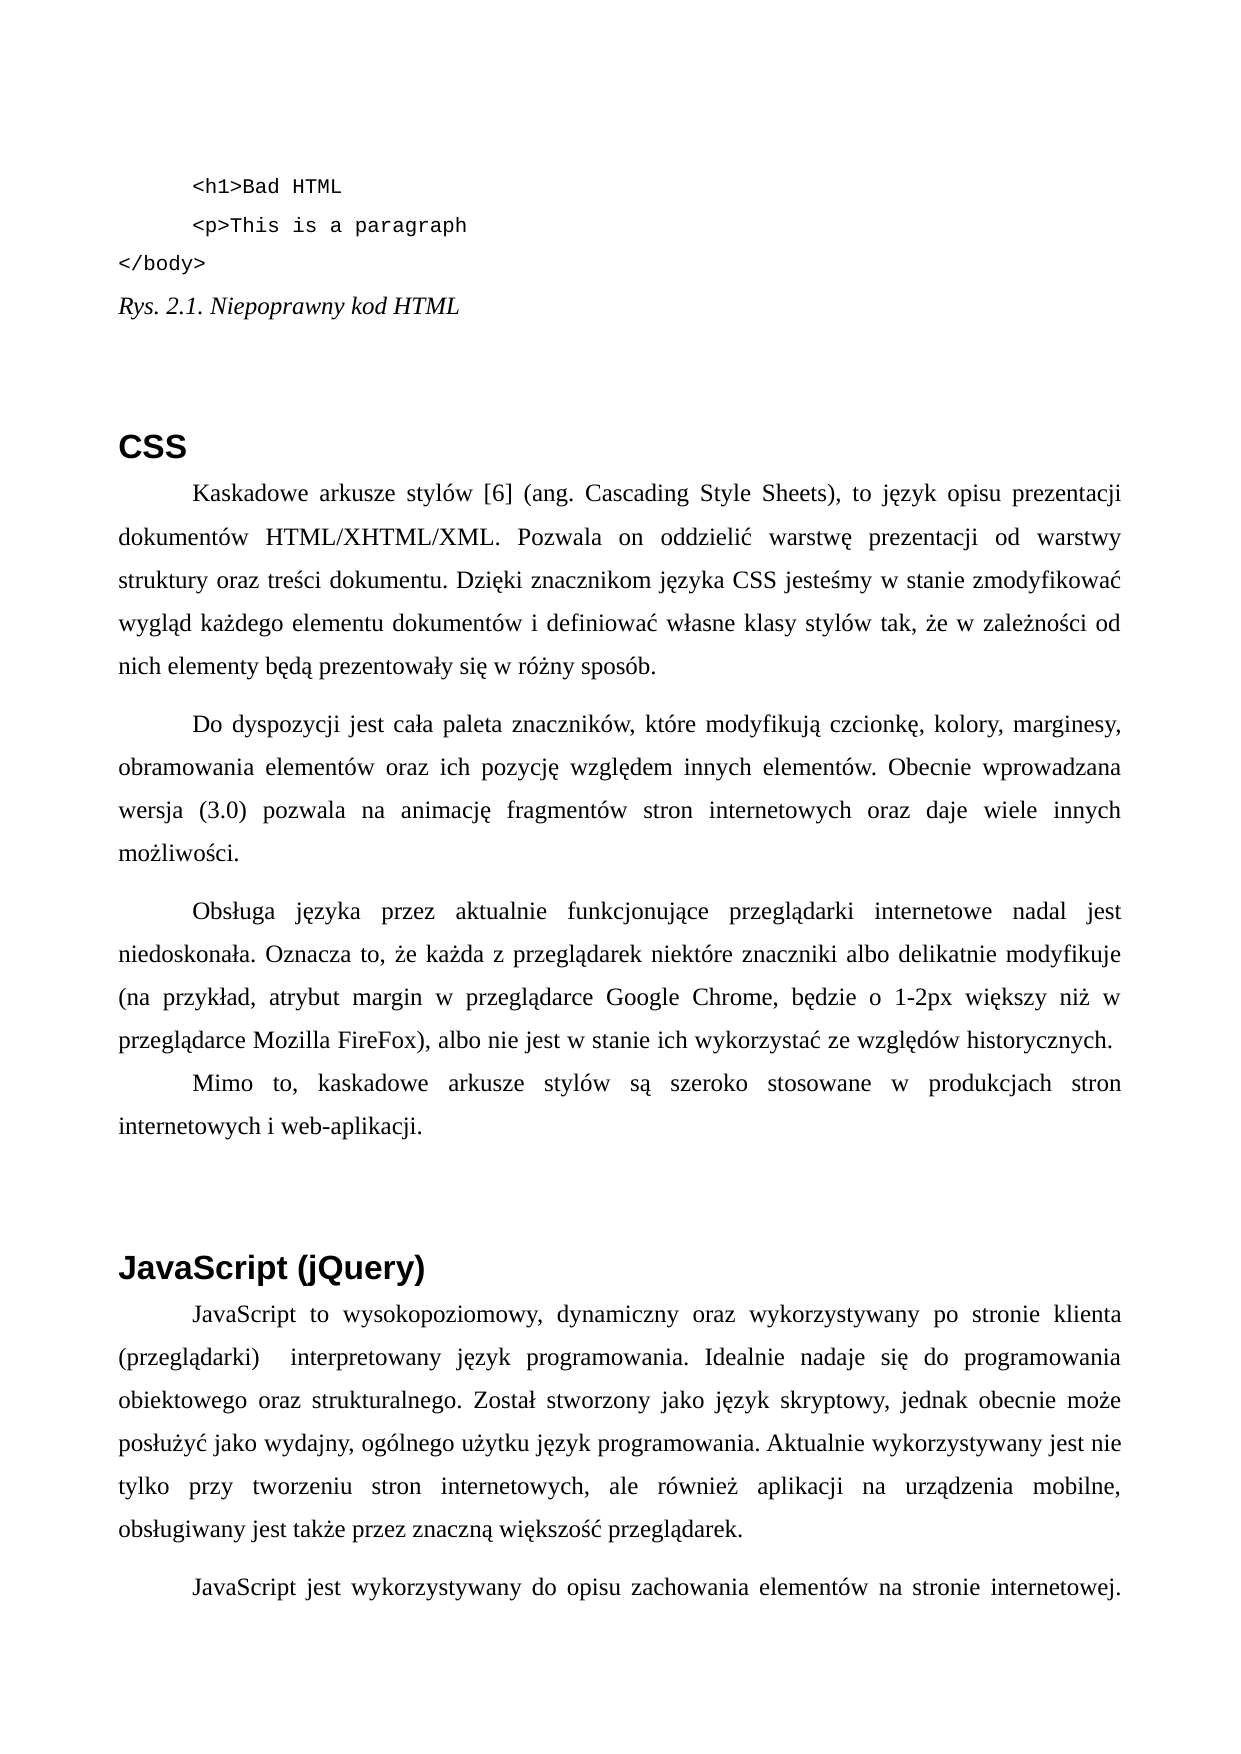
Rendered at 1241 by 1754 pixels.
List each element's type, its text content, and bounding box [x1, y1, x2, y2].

text </body> [118, 253, 1122, 276]
text <h1>Bad HTML [118, 176, 1122, 200]
subtitle CSS [118, 427, 1122, 466]
text Kaskadowe arkusze stylów [6] (ang. Cascading Style Sheets), to język opisu prezentacji dokumentów HTML/XHTML/XML. Pozwala on oddzielić warstwę prezentacji od warstwy struktury oraz treści dokumentu. Dzięki znacznikom języka CSS jesteśmy w stanie zmodyfikować wygląd każdego elementu dokumentów i definiować własne klasy stylów tak, że w zależności od nich elementy będą prezentowały się w różny sposób. [118, 478, 1122, 680]
text Obsługa języka przez aktualnie funkcjonujące przeglądarki internetowe nadal jest niedoskonała. Oznacza to, że każda z przeglądarek niektóre znaczniki albo delikatnie modyfikuje (na przykład, atrybut margin w przeglądarce Google Chrome, będzie o 1-2px większy niż w przeglądarce Mozilla FireFox), albo nie jest w stanie ich wykorzystać ze względów historycznych. Mimo to, kaskadowe arkusze stylów są szeroko stosowane w produkcjach stron internetowych i web-aplikacji. [118, 896, 1122, 1140]
text <p>This is a paragraph [118, 214, 1122, 238]
text Rys. 2.1. Niepoprawny kod HTML [118, 291, 1122, 320]
text JavaScript jest wykorzystywany do opisu zachowania elementów na stronie internetowej. [118, 1572, 1122, 1601]
text JavaScript to wysokopoziomowy, dynamiczny oraz wykorzystywany po stronie klienta (przeglądarki) interpretowany język programowania. Idealnie nadaje się do programowania obiektowego oraz strukturalnego. Został stworzony jako język skryptowy, jednak obecnie może posłużyć jako wydajny, ogólnego użytku język programowania. Aktualnie wykorzystywany jest nie tylko przy tworzeniu stron internetowych, ale również aplikacji na urządzenia mobilne, obsługiwany jest także przez znaczną większość przeglądarek. [118, 1299, 1122, 1543]
text Do dyspozycji jest cała paleta znaczników, które modyfikują czcionkę, kolory, marginesy, obramowania elementów oraz ich pozycję względem innych elementów. Obecnie wprowadzana wersja (3.0) pozwala na animację fragmentów stron internetowych oraz daje wiele innych możliwości. [118, 709, 1122, 867]
subtitle JavaScript (jQuery) [118, 1248, 1122, 1286]
